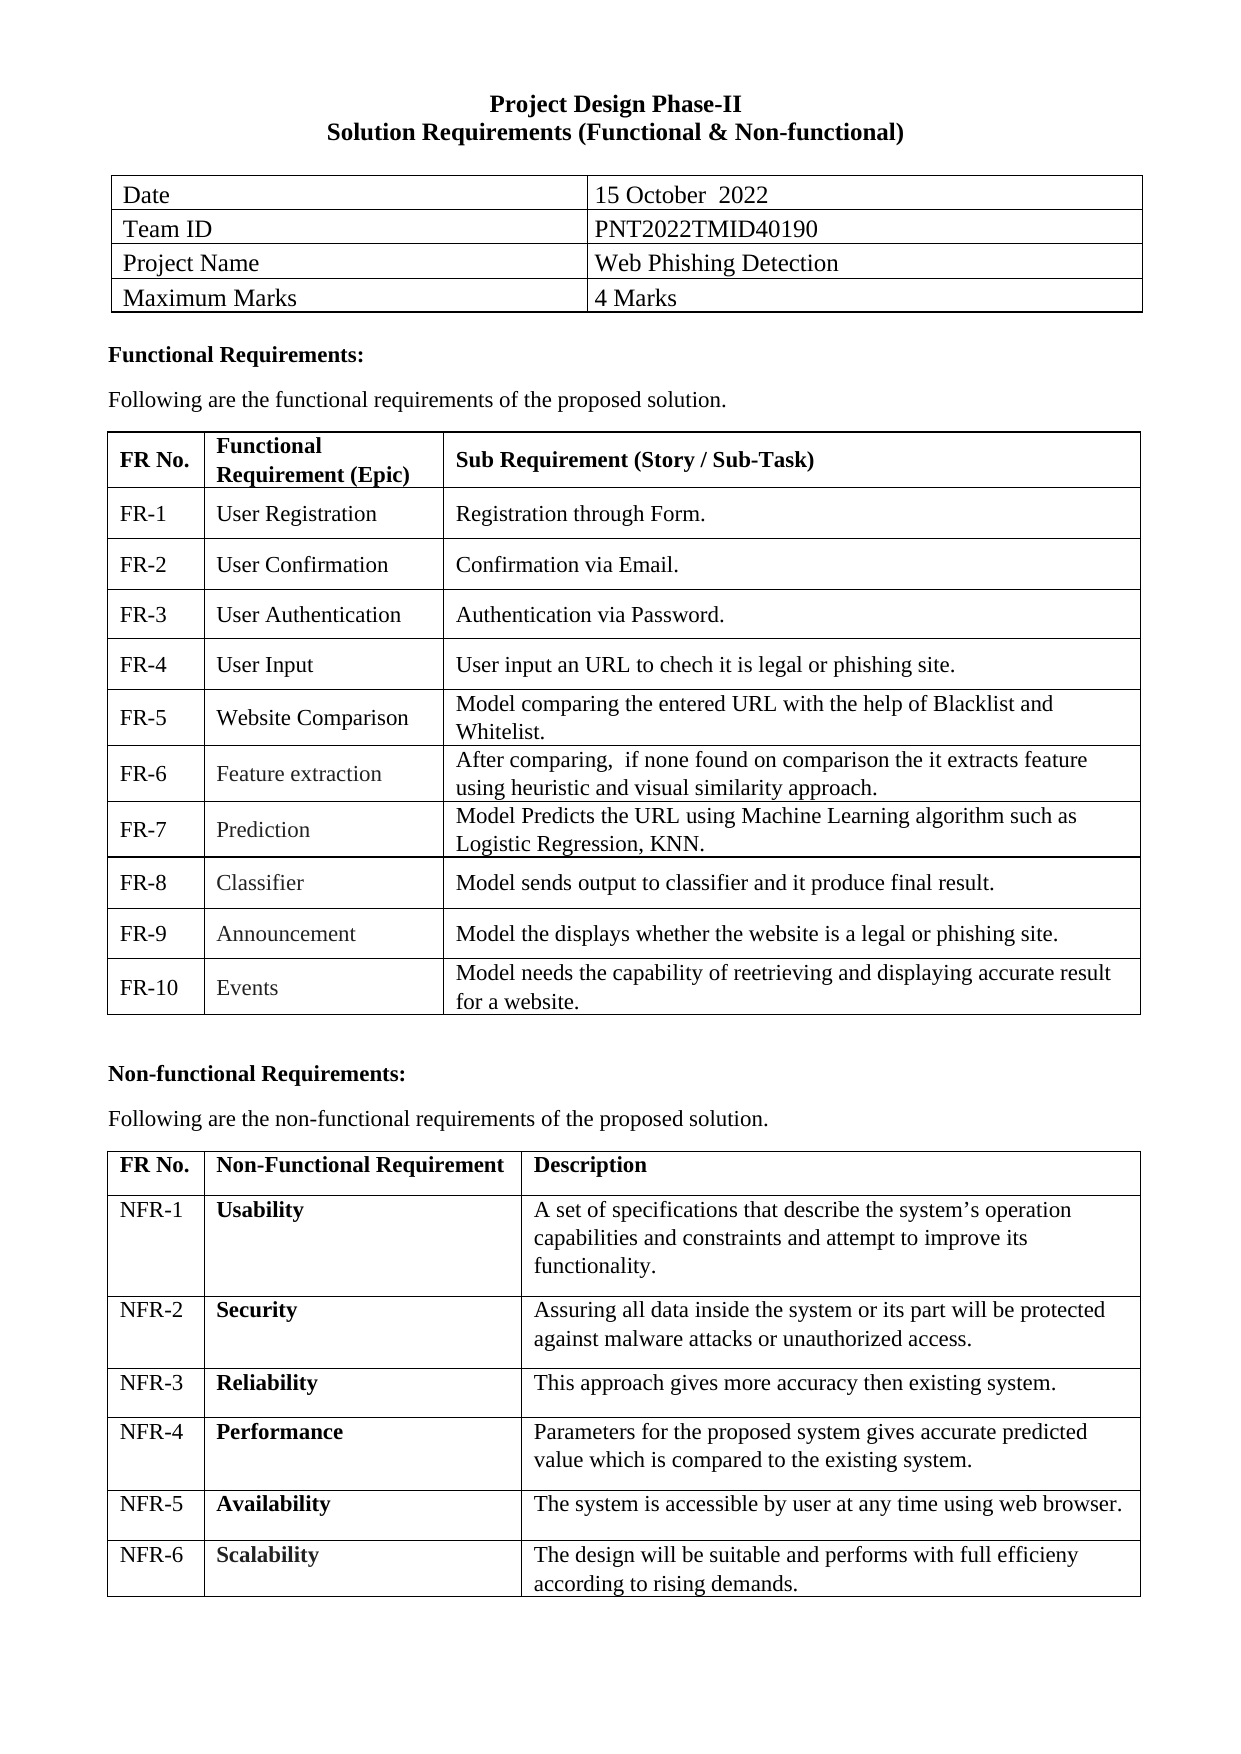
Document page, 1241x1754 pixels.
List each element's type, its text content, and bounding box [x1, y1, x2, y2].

table_cell Scalability [205, 1541, 521, 1596]
table_cell Performance [205, 1418, 521, 1489]
table_cell This approach gives more accuracy then existing system. [522, 1369, 1140, 1417]
table_cell Assuring all data inside the system or its part will be protected against malware attacks or unauthorized access. [522, 1297, 1140, 1368]
table_cell FR-1 [108, 488, 204, 538]
table_header Sub Requirement (Story / Sub-Task) [444, 433, 1140, 487]
table_cell Model Predicts the URL using Machine Learning algorithm such as Logistic Regression, KNN. [444, 802, 1140, 856]
table_cell FR-6 [108, 746, 204, 801]
table_cell NFR-5 [108, 1491, 204, 1540]
table_cell FR-10 [108, 959, 204, 1014]
table_header Date [112, 176, 587, 209]
table_cell User Input [205, 639, 443, 689]
table_cell 4 Marks [588, 279, 1142, 311]
text Following are the non-functional requirements of the proposed solution. [108, 1105, 1123, 1132]
table_header 15 October 2022 [588, 176, 1142, 209]
table_cell Team ID [112, 210, 587, 242]
table_cell Website Comparison [205, 690, 443, 745]
table_cell After comparing, if none found on comparison the it extracts feature using heuristic and visual similarity approach. [444, 746, 1140, 801]
text Following are the functional requirements of the proposed solution. [108, 386, 1123, 413]
table_header Functional Requirement (Epic) [205, 433, 443, 487]
table_cell Classifier [205, 858, 443, 907]
table_header Non-Functional Requirement [205, 1152, 521, 1194]
text Functional Requirements: [108, 341, 1123, 367]
table_cell Availability [205, 1491, 521, 1540]
table_cell NFR-6 [108, 1541, 204, 1596]
table_cell FR-4 [108, 639, 204, 689]
table_cell FR-5 [108, 690, 204, 745]
table_cell FR-7 [108, 802, 204, 856]
table_cell Model sends output to classifier and it produce final result. [444, 858, 1140, 907]
table_cell A set of specifications that describe the system’s operation capabilities and constraints and attempt to improve its functionality. [522, 1196, 1140, 1296]
table_header FR No. [108, 433, 204, 487]
table_cell Confirmation via Email. [444, 539, 1140, 589]
text Project Design Phase-II [108, 89, 1123, 117]
table_cell User input an URL to chech it is legal or phishing site. [444, 639, 1140, 689]
table_cell User Registration [205, 488, 443, 538]
table_header FR No. [108, 1152, 204, 1194]
table_cell Parameters for the proposed system gives accurate predicted value which is compared to the existing system. [522, 1418, 1140, 1489]
table_cell Authentication via Password. [444, 590, 1140, 638]
table_cell Usability [205, 1196, 521, 1296]
table_cell User Confirmation [205, 539, 443, 589]
table_cell Maximum Marks [112, 279, 587, 311]
table_cell Events [205, 959, 443, 1014]
table_cell Web Phishing Detection [588, 244, 1142, 278]
table_cell Model comparing the entered URL with the help of Blacklist and Whitelist. [444, 690, 1140, 745]
table_cell PNT2022TMID40190 [588, 210, 1142, 242]
table_cell User Authentication [205, 590, 443, 638]
table_cell NFR-3 [108, 1369, 204, 1417]
table_cell Model the displays whether the website is a legal or phishing site. [444, 909, 1140, 958]
table_cell FR-2 [108, 539, 204, 589]
table_cell FR-9 [108, 909, 204, 958]
table_cell Feature extraction [205, 746, 443, 801]
table_cell FR-8 [108, 858, 204, 907]
table_cell The design will be suitable and performs with full efficieny according to rising demands. [522, 1541, 1140, 1596]
table_cell Security [205, 1297, 521, 1368]
table_cell The system is accessible by user at any time using web browser. [522, 1491, 1140, 1540]
table_cell Project Name [112, 244, 587, 278]
table_cell Prediction [205, 802, 443, 856]
table_cell Model needs the capability of reetrieving and displaying accurate result for a website. [444, 959, 1140, 1014]
table_cell NFR-2 [108, 1297, 204, 1368]
table_cell Registration through Form. [444, 488, 1140, 538]
table_cell Announcement [205, 909, 443, 958]
table_cell FR-3 [108, 590, 204, 638]
text Non-functional Requirements: [108, 1060, 1123, 1087]
table_cell NFR-4 [108, 1418, 204, 1489]
table_cell Reliability [205, 1369, 521, 1417]
table_cell NFR-1 [108, 1196, 204, 1296]
table_header Description [522, 1152, 1140, 1194]
text Solution Requirements (Functional & Non-functional) [108, 117, 1123, 146]
